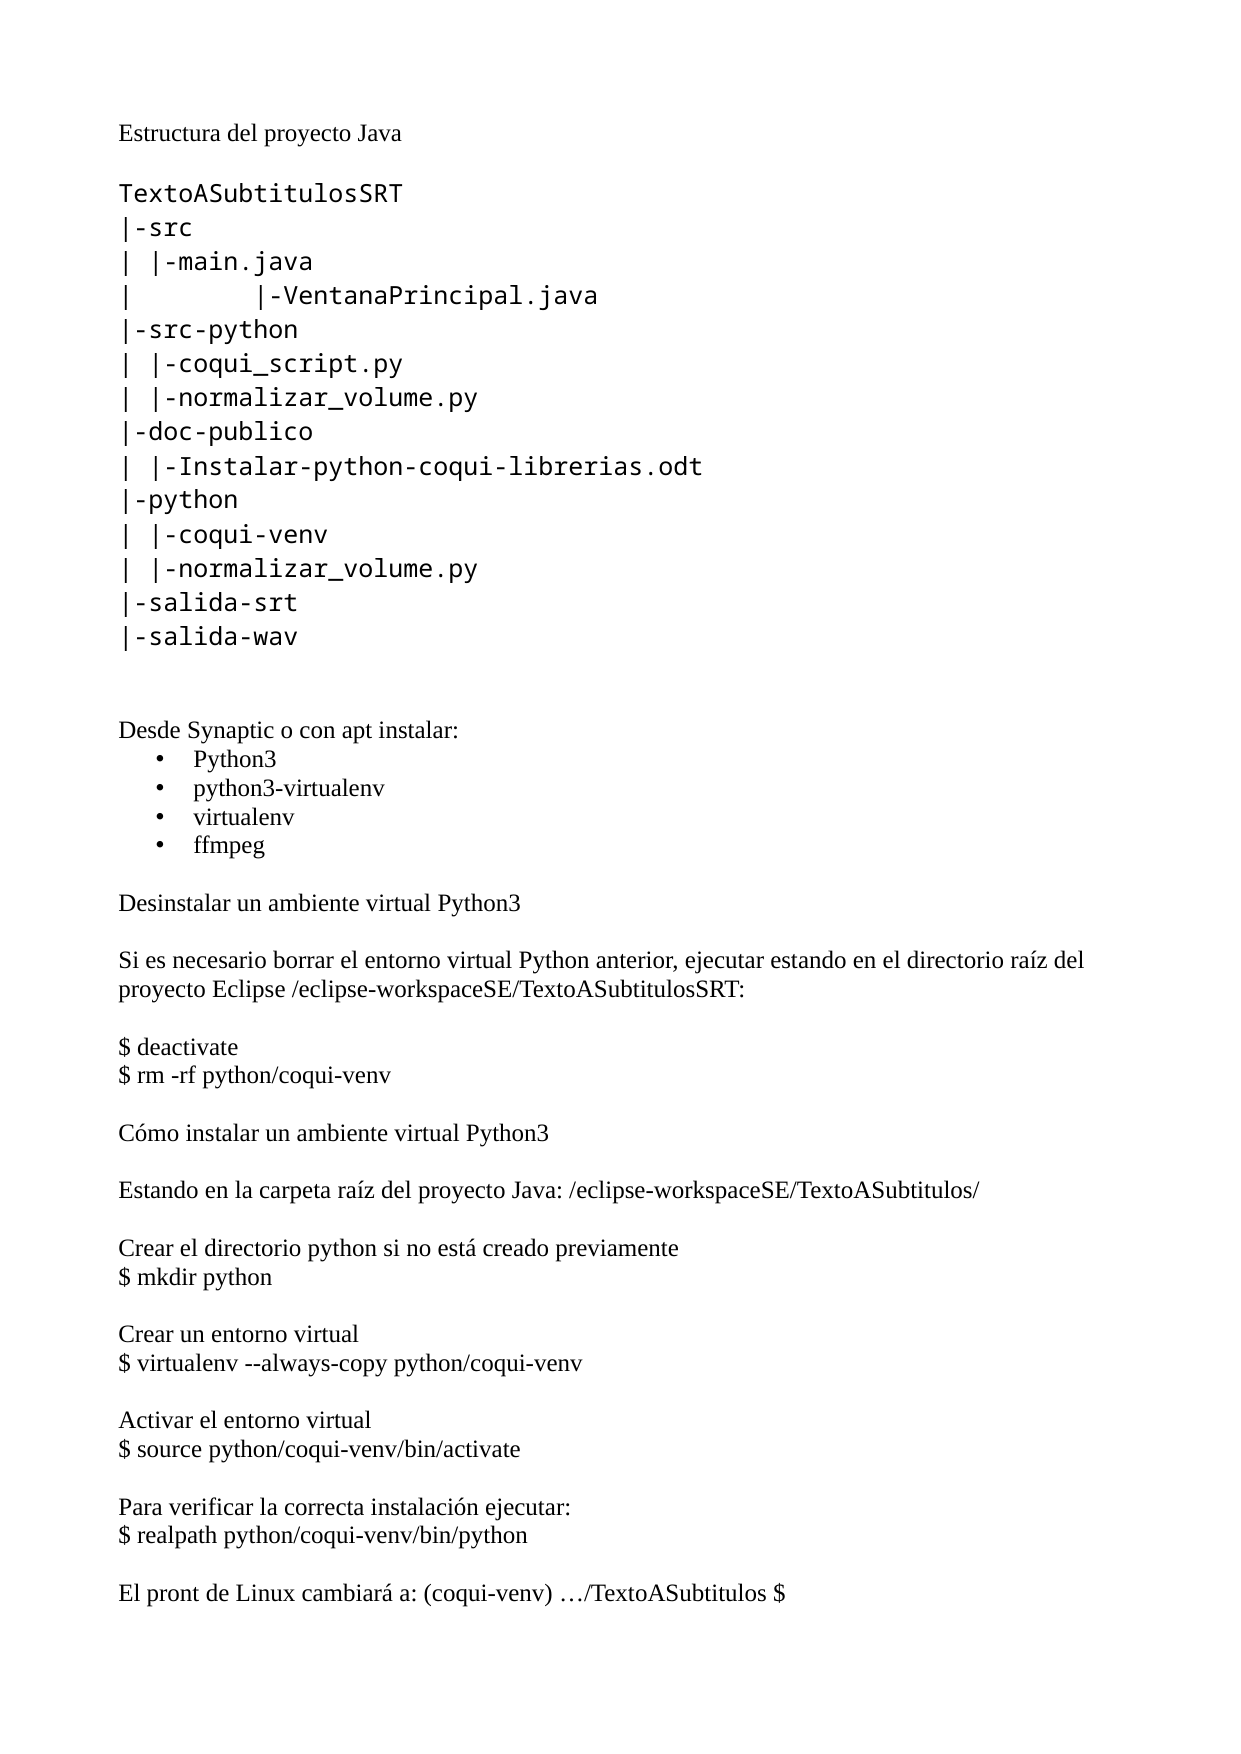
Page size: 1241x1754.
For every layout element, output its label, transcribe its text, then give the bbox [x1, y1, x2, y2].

text Desinstalar un ambiente virtual Python3 [118, 888, 1122, 917]
text |-src-python [118, 312, 1122, 346]
text El pront de Linux cambiará a: (coqui-venv) …/TextoASubtitulos $ [118, 1578, 1122, 1607]
text $ virtualenv --always-copy python/coqui-venv [118, 1348, 1122, 1377]
text Crear el directorio python si no está creado previamente [118, 1233, 1122, 1262]
text TextoASubtitulosSRT [118, 176, 1122, 210]
text Crear un entorno virtual [118, 1319, 1122, 1348]
text | |-normalizar_volume.py [118, 550, 1122, 584]
text | |-VentanaPrincipal.java [118, 278, 1122, 312]
text |-salida-wav [118, 618, 1122, 652]
text Cómo instalar un ambiente virtual Python3 [118, 1118, 1122, 1147]
text |-src [118, 210, 1122, 244]
text Desde Synaptic o con apt instalar: [118, 715, 1122, 744]
text $ deactivate [118, 1032, 1122, 1060]
list python3-virtualenv [156, 773, 1122, 802]
text Estructura del proyecto Java [118, 118, 1122, 147]
text $ rm -rf python/coqui-venv [118, 1060, 1122, 1089]
text $ mkdir python [118, 1262, 1122, 1290]
text Si es necesario borrar el entorno virtual Python anterior, ejecutar estando en el directorio raíz del proyecto Eclipse /eclipse-workspaceSE/TextoASubtitulosSRT: [118, 945, 1122, 1003]
text | |-coqui-venv [118, 516, 1122, 550]
text | |-coqui_script.py [118, 346, 1122, 380]
text | |-main.java [118, 244, 1122, 278]
text |-salida-srt [118, 584, 1122, 618]
list Python3 [156, 744, 1122, 773]
text $ source python/coqui-venv/bin/activate [118, 1434, 1122, 1463]
text $ realpath python/coqui-venv/bin/python [118, 1520, 1122, 1549]
text Activar el entorno virtual [118, 1405, 1122, 1434]
list ffmpeg [156, 830, 1122, 859]
text |-doc-publico [118, 414, 1122, 448]
list virtualenv [156, 802, 1122, 830]
text | |-Instalar-python-coqui-librerias.odt [118, 448, 1122, 482]
text Estando en la carpeta raíz del proyecto Java: /eclipse-workspaceSE/TextoASubtitulos/ [118, 1175, 1122, 1204]
text Para verificar la correcta instalación ejecutar: [118, 1492, 1122, 1520]
text | |-normalizar_volume.py [118, 380, 1122, 414]
text |-python [118, 482, 1122, 516]
